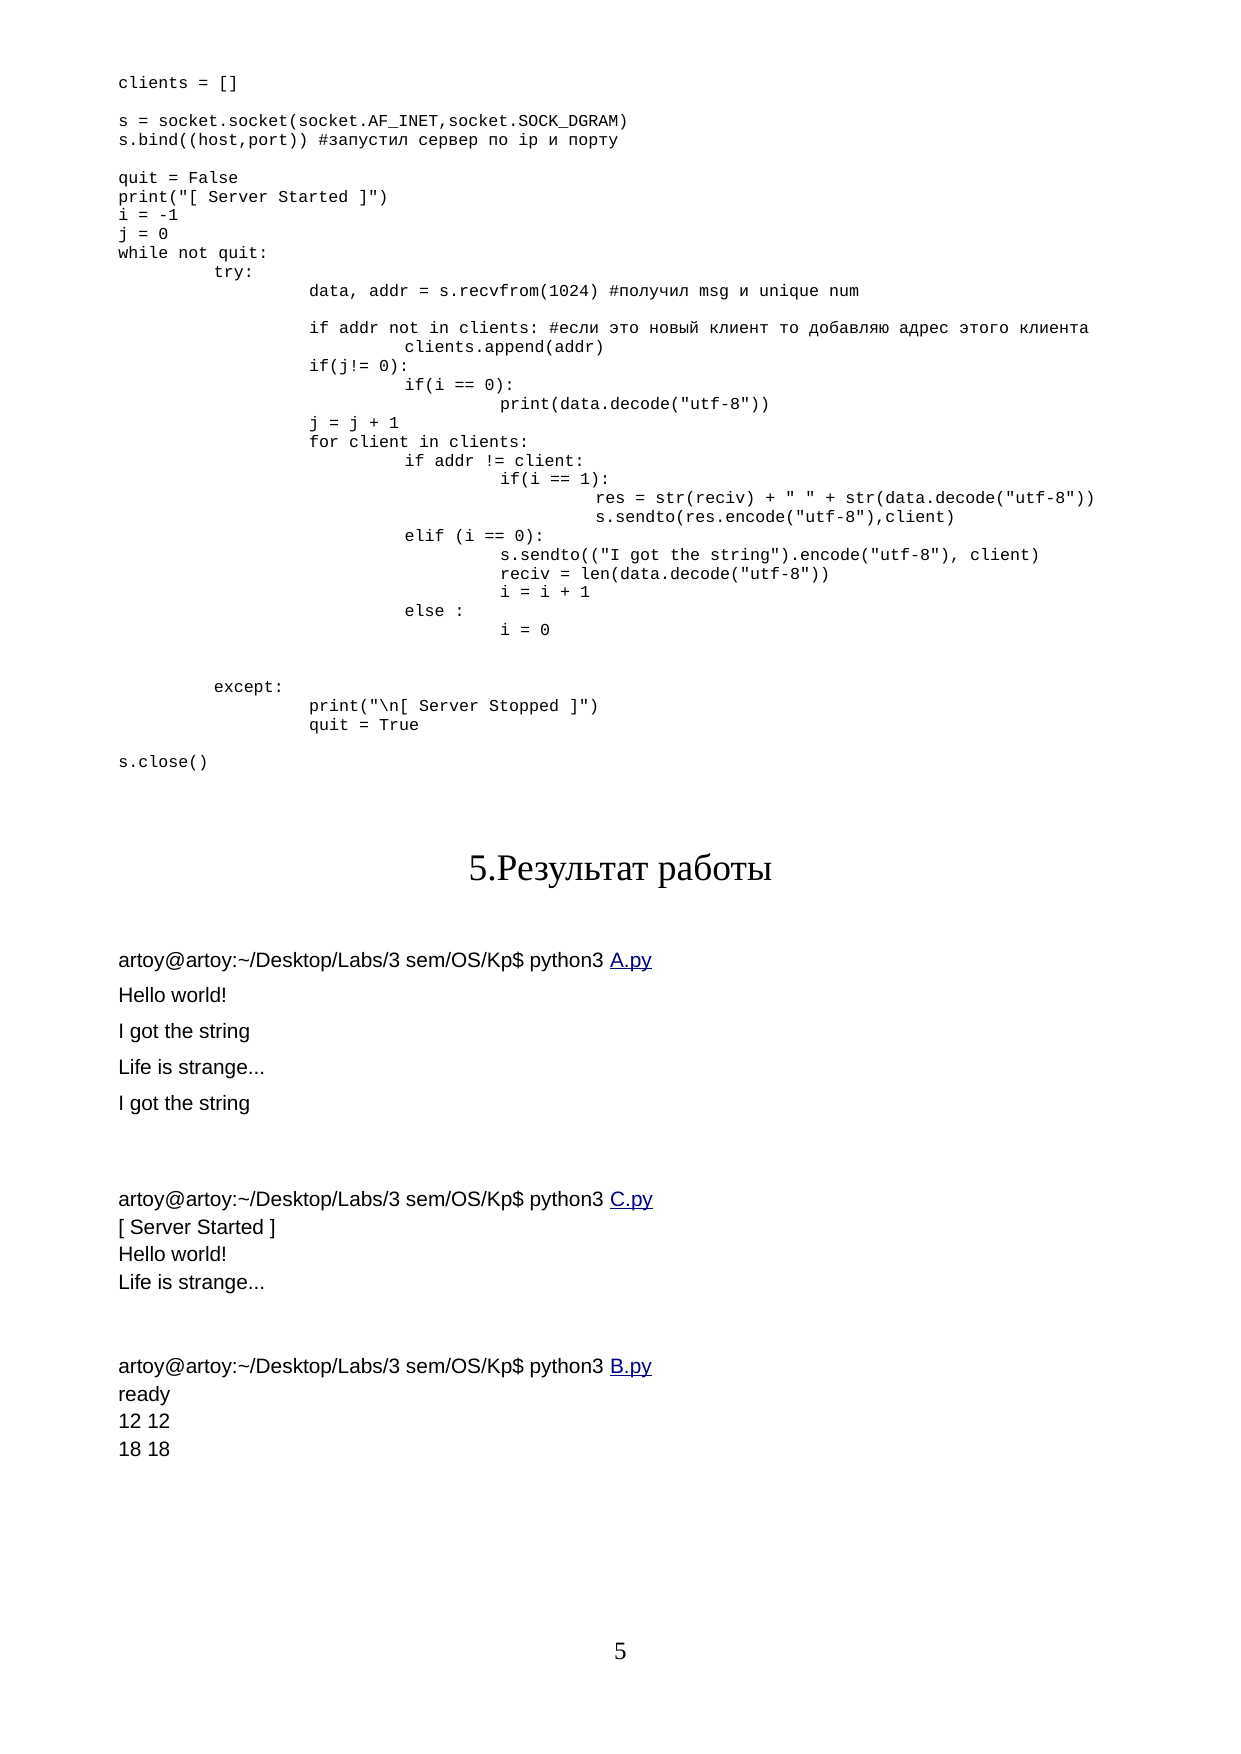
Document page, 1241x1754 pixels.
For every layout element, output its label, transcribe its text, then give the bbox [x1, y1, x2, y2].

text while not quit: [118, 245, 1122, 263]
text s.close() [118, 754, 1122, 773]
text s.sendto(("I got the string").encode("utf-8"), client) [118, 546, 1122, 565]
text quit = False [118, 169, 1122, 188]
text elif (i == 0): [118, 527, 1122, 546]
text if addr not in clients: #если это новый клиент то добавляю адрес этого клиента [118, 320, 1122, 339]
text artoy@artoy:~/Desktop/Labs/3 sem/OS/Kp$ python3 B.py ready 12 12 18 18 [118, 1354, 1122, 1460]
text quit = True [118, 716, 1122, 735]
text print("\n[ Server Stopped ]") [118, 697, 1122, 716]
text print("[ Server Started ]") [118, 188, 1122, 207]
text artoy@artoy:~/Desktop/Labs/3 sem/OS/Kp$ python3 C.py [ Server Started ] Hello world! Life is strange... [118, 1187, 1122, 1294]
text for client in clients: [118, 433, 1122, 452]
text clients = [] [118, 75, 1122, 94]
subtitle artoy@artoy:~/Desktop/Labs/3 sem/OS/Kp$ python3 A.py Hello world! I got the string Life is strange... I got the string [118, 947, 1122, 1115]
text if(i == 0): [118, 377, 1122, 396]
text s.sendto(res.encode("utf-8"),client) [118, 509, 1122, 527]
text i = 0 [118, 622, 1122, 641]
text if addr != client: [118, 452, 1122, 471]
text s.bind((host,port)) #запустил сервер по ip и порту [118, 132, 1122, 150]
text if(i == 1): [118, 471, 1122, 490]
text j = 0 [118, 226, 1122, 245]
text data, addr = s.recvfrom(1024) #получил msg и unique num [118, 282, 1122, 301]
text j = j + 1 [118, 414, 1122, 433]
text except: [118, 678, 1122, 697]
text reciv = len(data.decode("utf-8")) [118, 565, 1122, 584]
text if(j!= 0): [118, 358, 1122, 377]
text i = i + 1 [118, 584, 1122, 603]
text s = socket.socket(socket.AF_INET,socket.SOCK_DGRAM) [118, 113, 1122, 132]
text print(data.decode("utf-8")) [118, 396, 1122, 414]
text i = -1 [118, 207, 1122, 226]
subtitle 5.Результат работы [118, 845, 1122, 888]
text res = str(reciv) + " " + str(data.decode("utf-8")) [118, 490, 1122, 509]
text clients.append(addr) [118, 339, 1122, 358]
text try: [118, 263, 1122, 282]
text else : [118, 603, 1122, 622]
